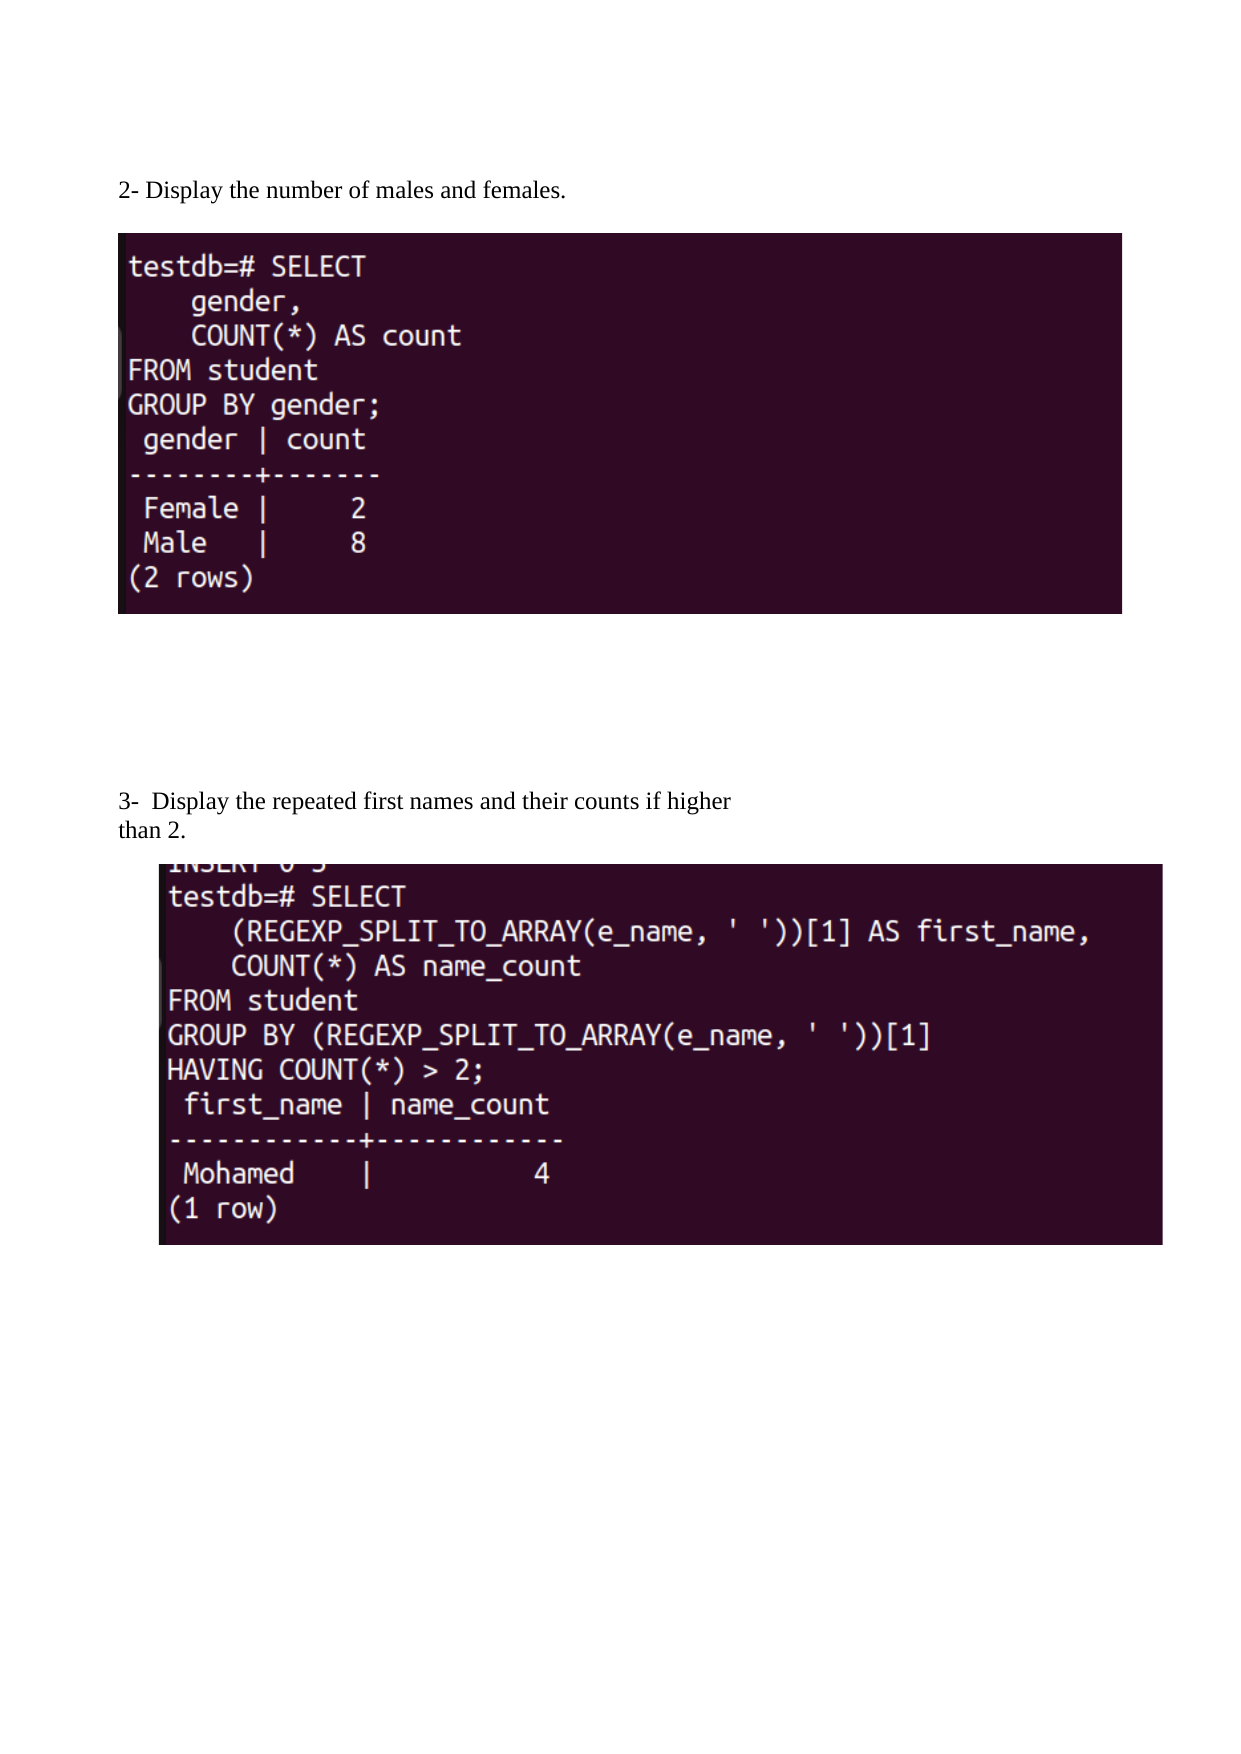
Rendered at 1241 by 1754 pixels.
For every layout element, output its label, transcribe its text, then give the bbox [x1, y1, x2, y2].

picture [118, 233, 1123, 614]
picture [158, 864, 1163, 1245]
text 2- Display the number of males and females. [118, 176, 1122, 204]
text 3- Display the repeated first names and their counts if higher [118, 786, 1122, 815]
text than 2. [118, 815, 1122, 844]
